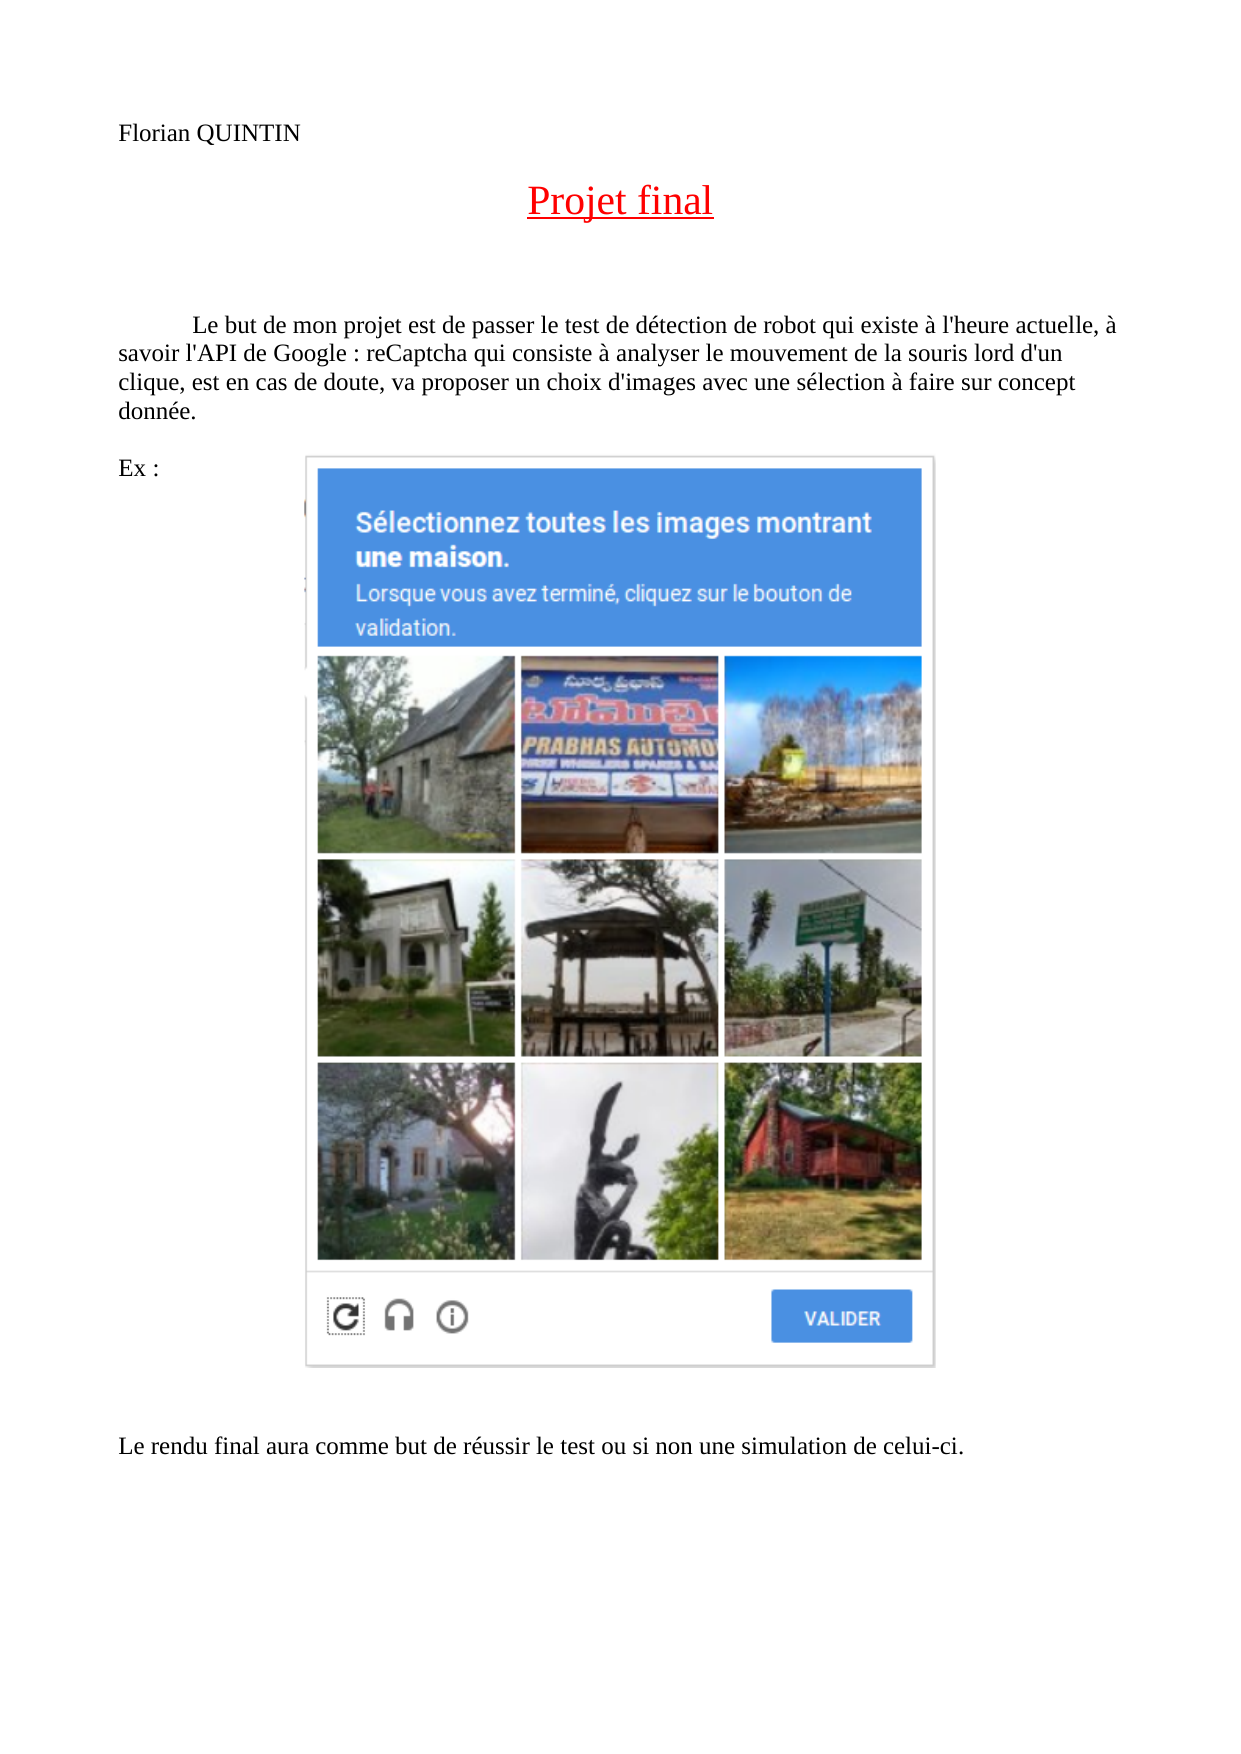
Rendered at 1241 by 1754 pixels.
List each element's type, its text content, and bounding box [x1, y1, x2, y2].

text Le but de mon projet est de passer le test de détection de robot qui existe à l'heure actuelle, à savoir l'API de Google : reCaptcha qui consiste à analyser le mouvement de la souris lord d'un clique, est en cas de doute, va proposer un choix d'images avec une sélection à faire sur concept donnée. [118, 310, 1122, 425]
text Le rendu final aura comme but de réussir le test ou si non une simulation de celui-ci. [118, 1431, 1122, 1460]
text Ex : [118, 453, 304, 482]
text Florian QUINTIN [118, 118, 1122, 147]
picture [304, 453, 936, 1368]
text [936, 453, 1122, 482]
text Projet final [118, 176, 1122, 223]
